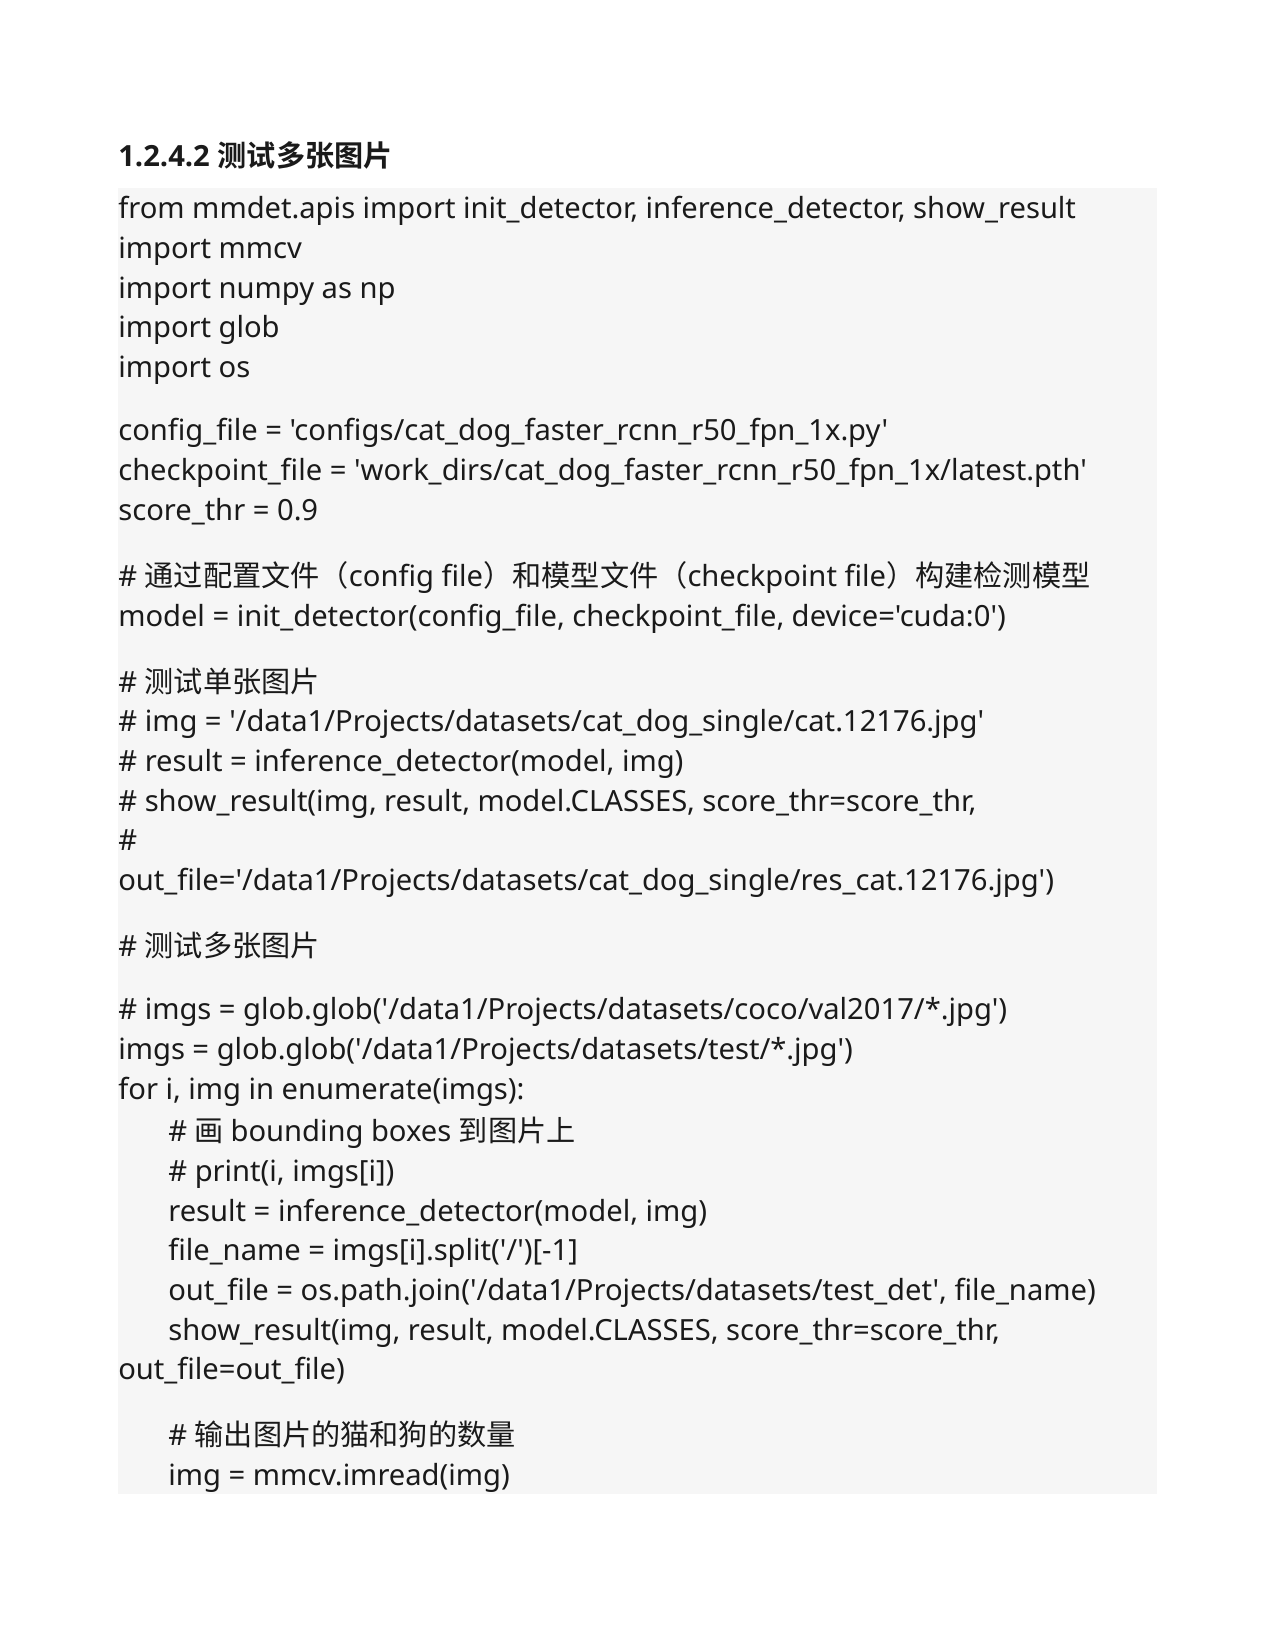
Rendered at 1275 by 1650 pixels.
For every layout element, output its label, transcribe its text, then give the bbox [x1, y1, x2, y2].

text # show_result(img, result, model.CLASSES, score_thr=score_thr, [118, 780, 1157, 819]
text # print(i, imgs[i]) [118, 1150, 1157, 1190]
text result = inference_detector(model, img) [118, 1190, 1157, 1229]
subtitle 1.2.4.2 测试多张图片 [118, 133, 1157, 175]
text # 画 bounding boxes 到图片上 [118, 1108, 1157, 1150]
text # result = inference_detector(model, img) [118, 740, 1157, 780]
text out_file = os.path.join('/data1/Projects/datasets/test_det', file_name) [118, 1269, 1157, 1309]
text img = mmcv.imread(img) [118, 1454, 1157, 1494]
text checkpoint_file = 'work_dirs/cat_dog_faster_rcnn_r50_fpn_1x/latest.pth' [118, 449, 1157, 489]
text file_name = imgs[i].split('/')[-1] [118, 1229, 1157, 1269]
text # 测试单张图片 [118, 658, 1157, 701]
text score_thr = 0.9 [118, 489, 1157, 529]
text # img = '/data1/Projects/datasets/cat_dog_single/cat.12176.jpg' [118, 701, 1157, 740]
text # imgs = glob.glob('/data1/Projects/datasets/coco/val2017/*.jpg') [118, 989, 1157, 1028]
text from mmdet.apis import init_detector, inference_detector, show_result [118, 188, 1157, 227]
text # out_file='/data1/Projects/datasets/cat_dog_single/res_cat.12176.jpg') [118, 819, 1157, 899]
text import numpy as np [118, 267, 1157, 307]
text show_result(img, result, model.CLASSES, score_thr=score_thr, out_file=out_file) [118, 1309, 1157, 1388]
text import glob [118, 307, 1157, 346]
text model = init_detector(config_file, checkpoint_file, device='cuda:0') [118, 595, 1157, 634]
text # 测试多张图片 [118, 923, 1157, 965]
text imgs = glob.glob('/data1/Projects/datasets/test/*.jpg') [118, 1028, 1157, 1068]
text for i, img in enumerate(imgs): [118, 1068, 1157, 1108]
text import mmcv [118, 227, 1157, 267]
text import os [118, 346, 1157, 386]
text # 通过配置文件（config file）和模型文件（checkpoint file）构建检测模型 [118, 552, 1157, 595]
text # 输出图片的猫和狗的数量 [118, 1412, 1157, 1454]
text config_file = 'configs/cat_dog_faster_rcnn_r50_fpn_1x.py' [118, 410, 1157, 449]
